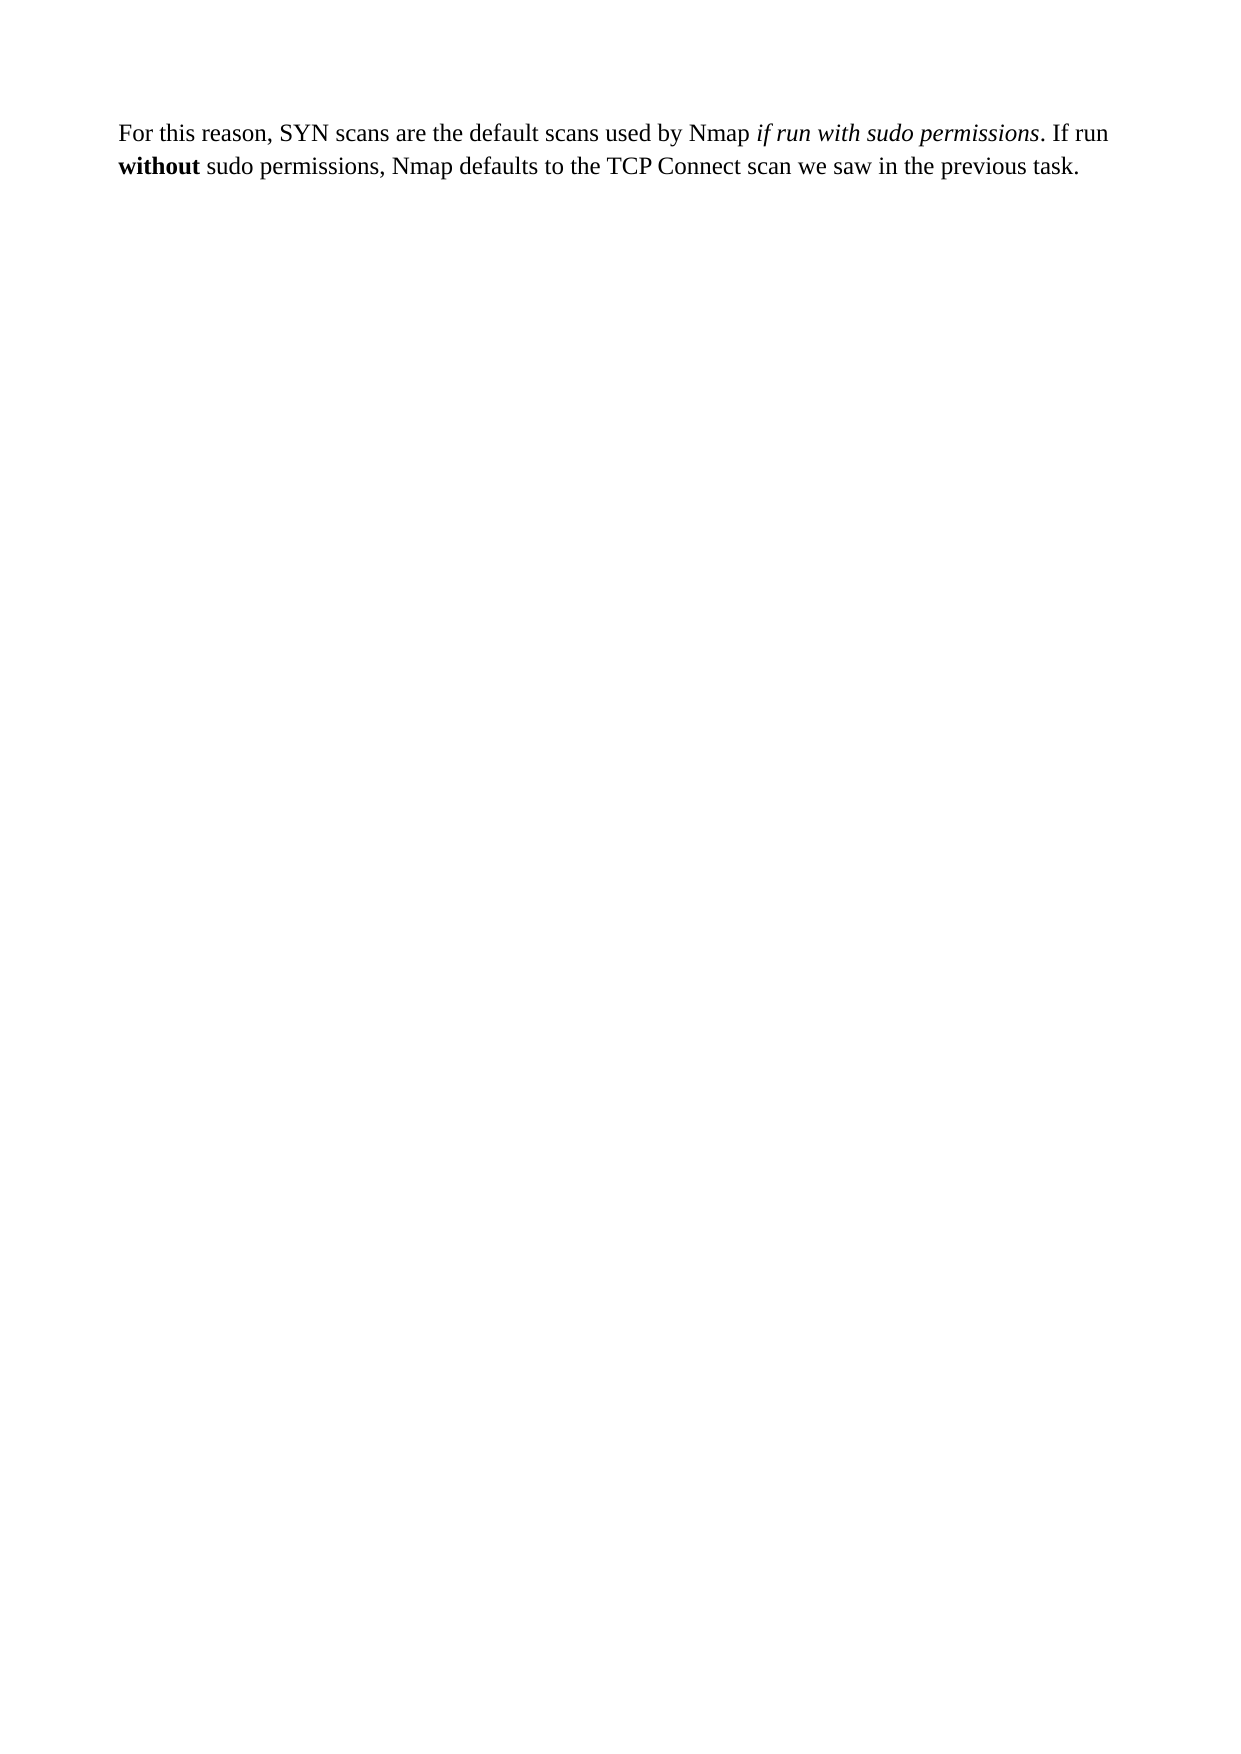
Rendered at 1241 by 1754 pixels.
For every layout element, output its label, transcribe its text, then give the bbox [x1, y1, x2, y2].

text For this reason, SYN scans are the default scans used by Nmap if run with sudo permissions. If run without sudo permissions, Nmap defaults to the TCP Connect scan we saw in the previous task. [118, 118, 1122, 180]
